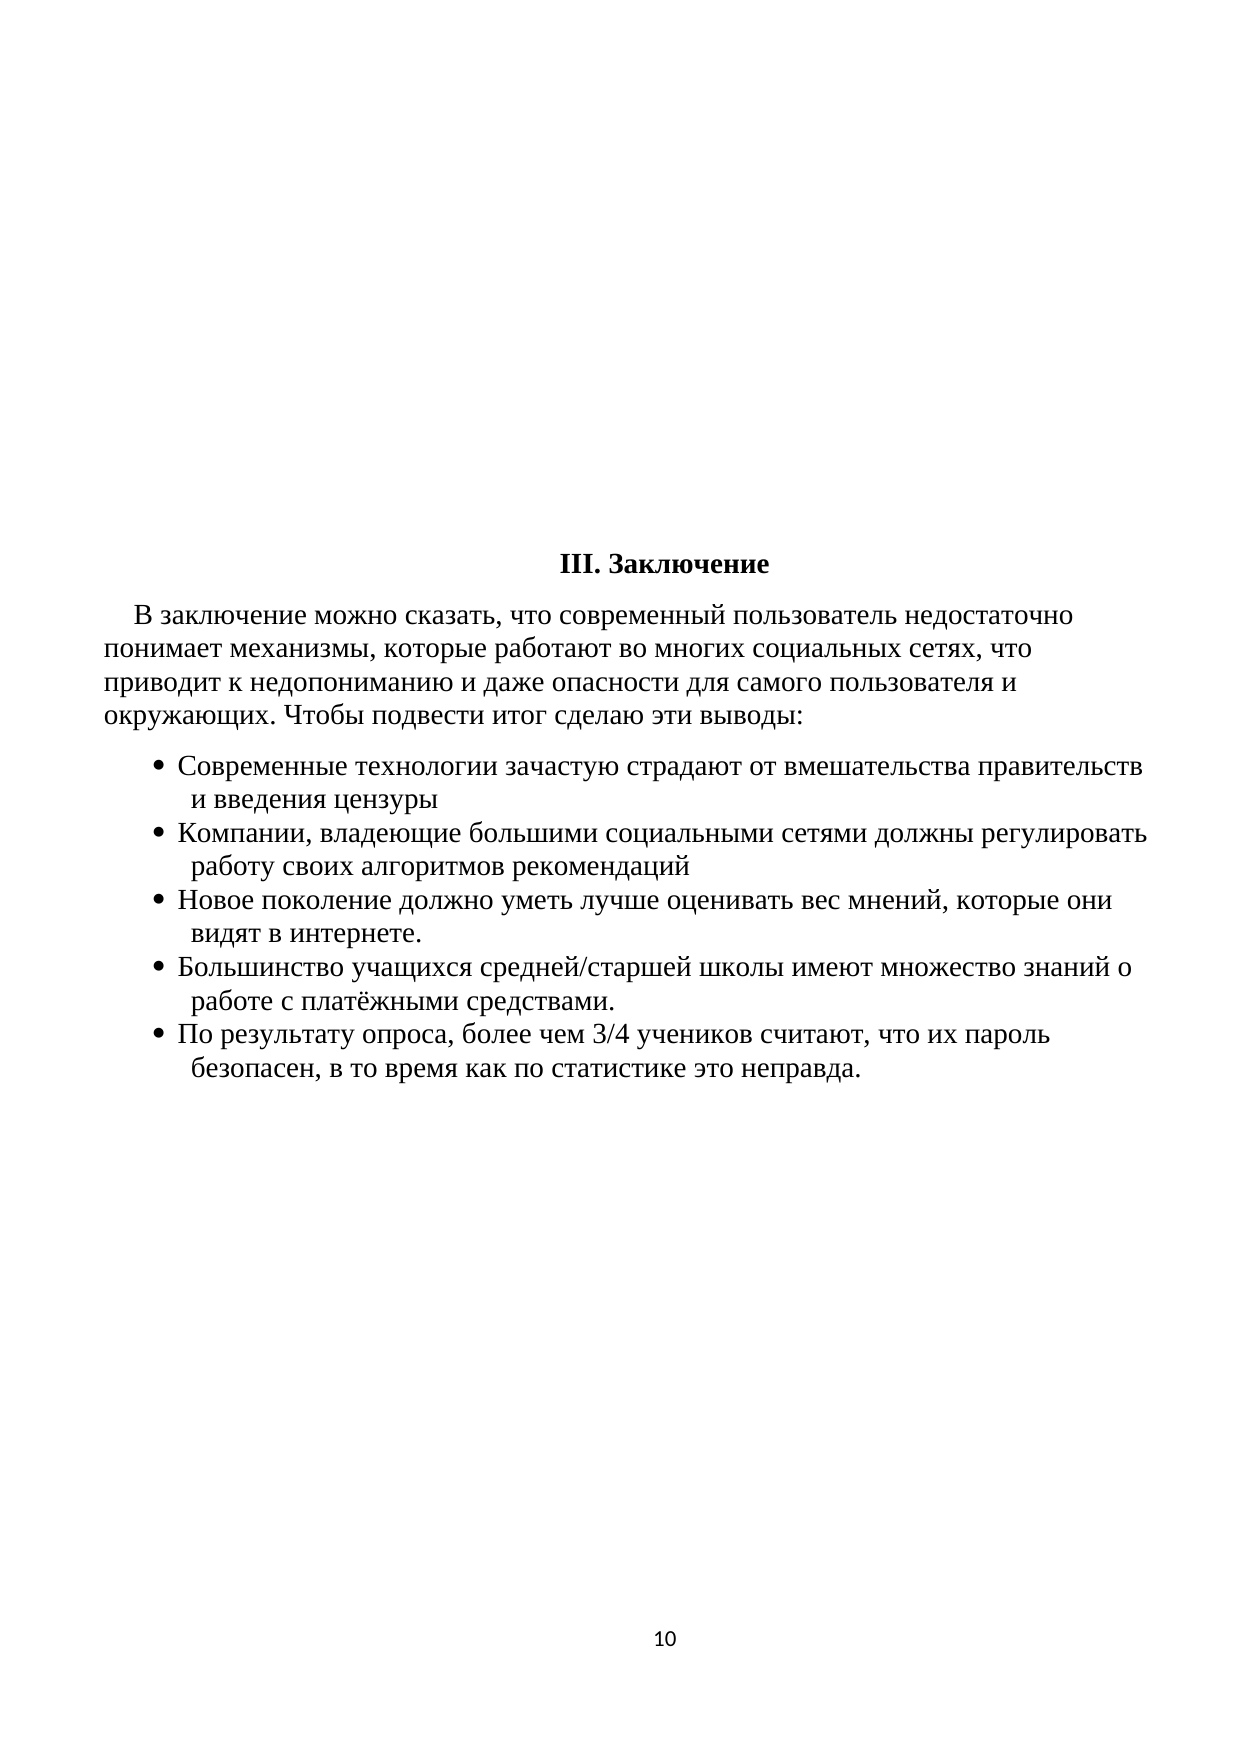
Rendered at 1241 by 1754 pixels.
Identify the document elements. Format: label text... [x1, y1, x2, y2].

list Современные технологии зачастую страдают от вмешательства правительств и введения цензуры [153, 748, 1152, 815]
list Большинство учащихся средней/старшей школы имеют множество знаний о работе с платёжными средствами. [153, 949, 1152, 1016]
text III. Заключение [177, 547, 1152, 580]
list Компании, владеющие большими социальными сетями должны регулировать работу своих алгоритмов рекомендаций [153, 815, 1152, 882]
text В заключение можно сказать, что современный пользователь недостаточно понимает механизмы, которые работают во многих социальных сетях, что приводит к недопониманию и даже опасности для самого пользователя и окружающих. Чтобы подвести итог сделаю эти выводы: [104, 597, 1152, 731]
list По результату опроса, более чем 3/4 учеников считают, что их пароль безопасен, в то время как по статистике это неправда. [153, 1016, 1152, 1083]
list Новое поколение должно уметь лучше оценивать вес мнений, которые они видят в интернете. [153, 882, 1152, 949]
